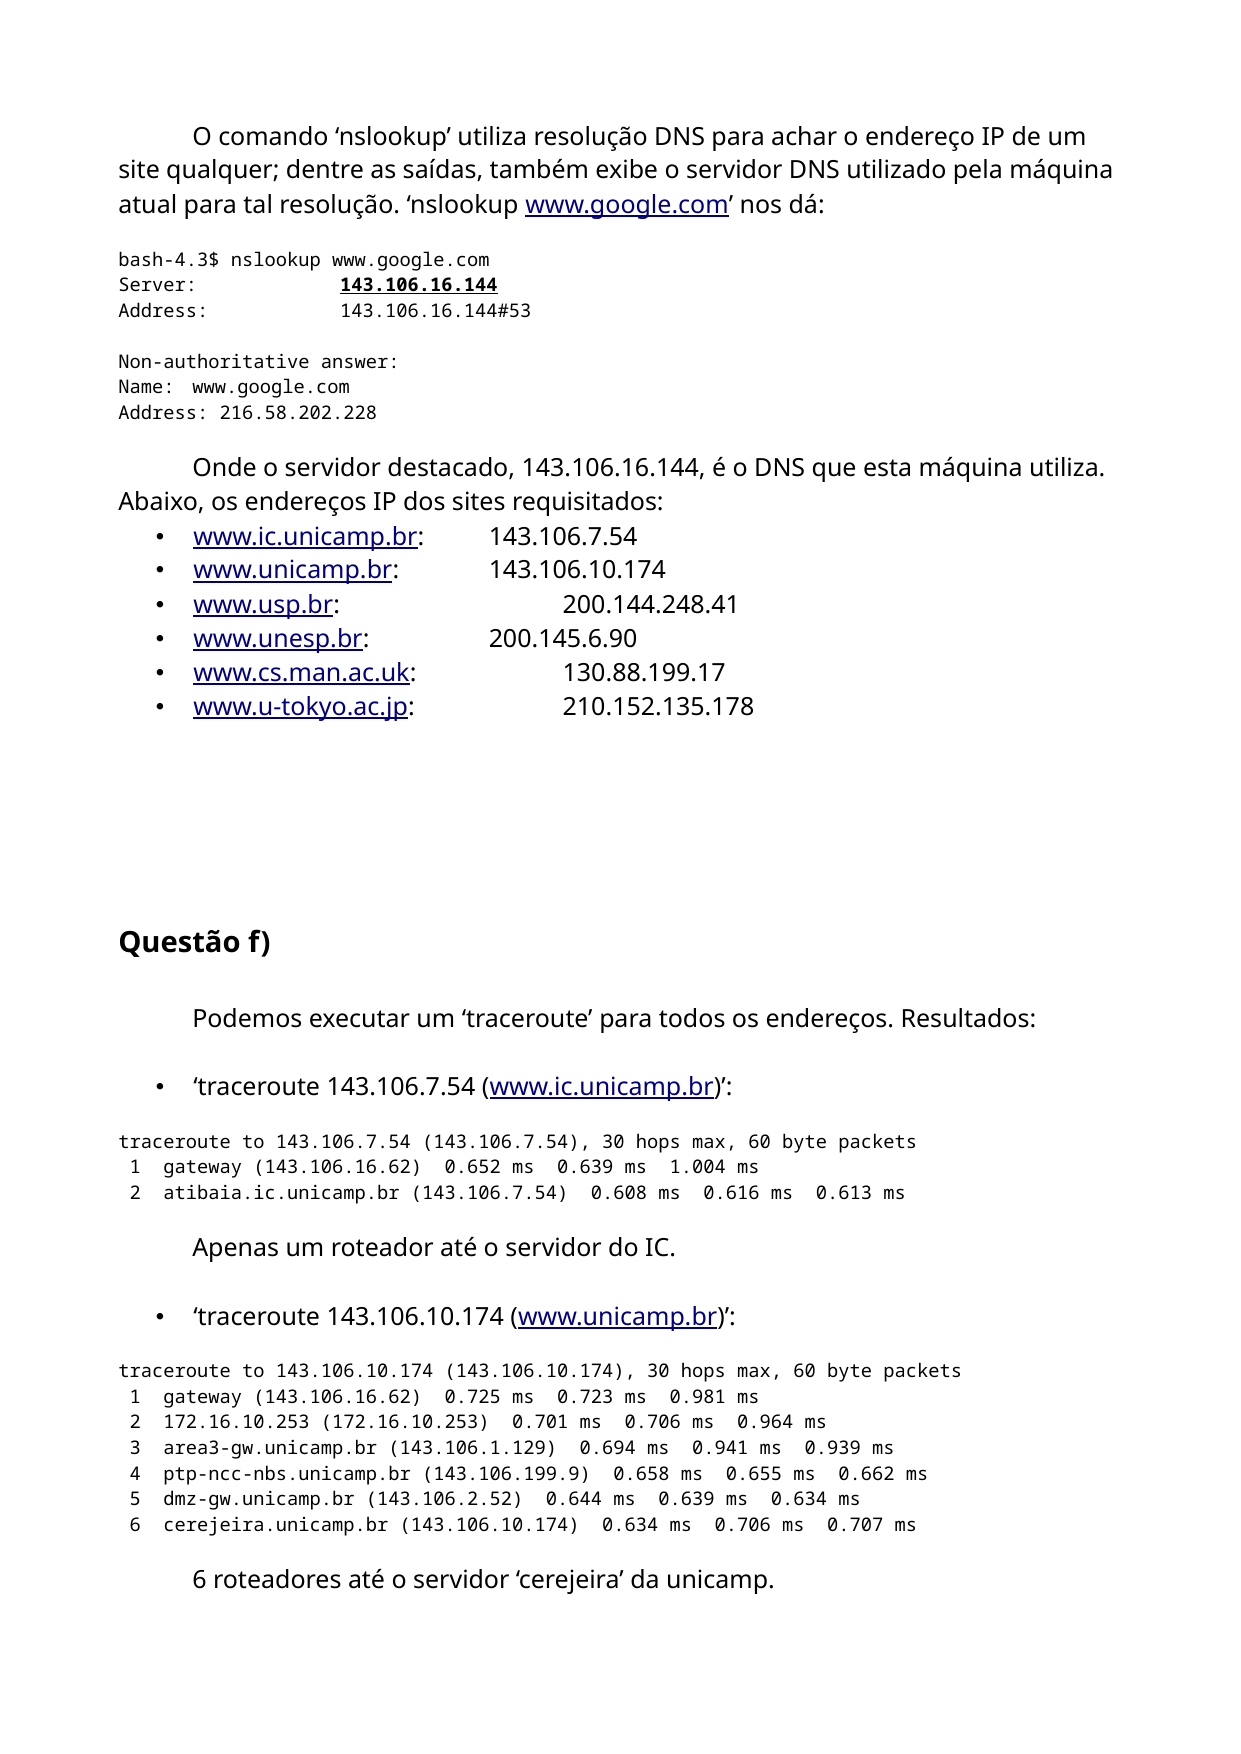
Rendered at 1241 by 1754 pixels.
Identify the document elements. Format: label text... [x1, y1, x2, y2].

text 1 gateway (143.106.16.62) 0.725 ms 0.723 ms 0.981 ms [118, 1383, 1122, 1409]
text 1 gateway (143.106.16.62) 0.652 ms 0.639 ms 1.004 ms [118, 1153, 1122, 1179]
list www.unicamp.br: 143.106.10.174 [156, 552, 1122, 586]
text Onde o servidor destacado, 143.106.16.144, é o DNS que esta máquina utiliza. Abaixo, os endereços IP dos sites requisitados: [118, 450, 1122, 518]
text 2 172.16.10.253 (172.16.10.253) 0.701 ms 0.706 ms 0.964 ms [118, 1409, 1122, 1434]
text 6 roteadores até o servidor ‘cerejeira’ da unicamp. [118, 1562, 1122, 1596]
text 6 cerejeira.unicamp.br (143.106.10.174) 0.634 ms 0.706 ms 0.707 ms [118, 1511, 1122, 1536]
text 4 ptp-ncc-nbs.unicamp.br (143.106.199.9) 0.658 ms 0.655 ms 0.662 ms [118, 1460, 1122, 1485]
list ‘traceroute 143.106.10.174 (www.unicamp.br)’: [156, 1298, 1122, 1332]
list ‘traceroute 143.106.7.54 (www.ic.unicamp.br)’: [156, 1068, 1122, 1102]
text Apenas um roteador até o servidor do IC. [118, 1230, 1122, 1264]
text 3 area3-gw.unicamp.br (143.106.1.129) 0.694 ms 0.941 ms 0.939 ms [118, 1434, 1122, 1460]
list www.unesp.br: 200.145.6.90 [156, 620, 1122, 654]
text Address: 216.58.202.228 [118, 399, 1122, 424]
text traceroute to 143.106.7.54 (143.106.7.54), 30 hops max, 60 byte packets [118, 1128, 1122, 1153]
list www.usp.br: 200.144.248.41 [156, 586, 1122, 620]
text Address: 143.106.16.144#53 [118, 297, 1122, 322]
list www.ic.unicamp.br: 143.106.7.54 [156, 518, 1122, 552]
text 5 dmz-gw.unicamp.br (143.106.2.52) 0.644 ms 0.639 ms 0.634 ms [118, 1485, 1122, 1511]
list www.u-tokyo.ac.jp: 210.152.135.178 [156, 688, 1122, 722]
text Podemos executar um ‘traceroute’ para todos os endereços. Resultados: [118, 1000, 1122, 1034]
text Server: 143.106.16.144 [118, 271, 1122, 297]
text Non-authoritative answer: [118, 348, 1122, 373]
list www.cs.man.ac.uk: 130.88.199.17 [156, 654, 1122, 688]
text bash-4.3$ nslookup www.google.com [118, 246, 1122, 271]
text Name: www.google.com [118, 373, 1122, 399]
text 2 atibaia.ic.unicamp.br (143.106.7.54) 0.608 ms 0.616 ms 0.613 ms [118, 1179, 1122, 1204]
text Questão f) [118, 921, 1122, 961]
text O comando ‘nslookup’ utiliza resolução DNS para achar o endereço IP de um site qualquer; dentre as saídas, também exibe o servidor DNS utilizado pela máquina atual para tal resolução. ‘nslookup www.google.com’ nos dá: [118, 118, 1122, 220]
text traceroute to 143.106.10.174 (143.106.10.174), 30 hops max, 60 byte packets [118, 1358, 1122, 1383]
